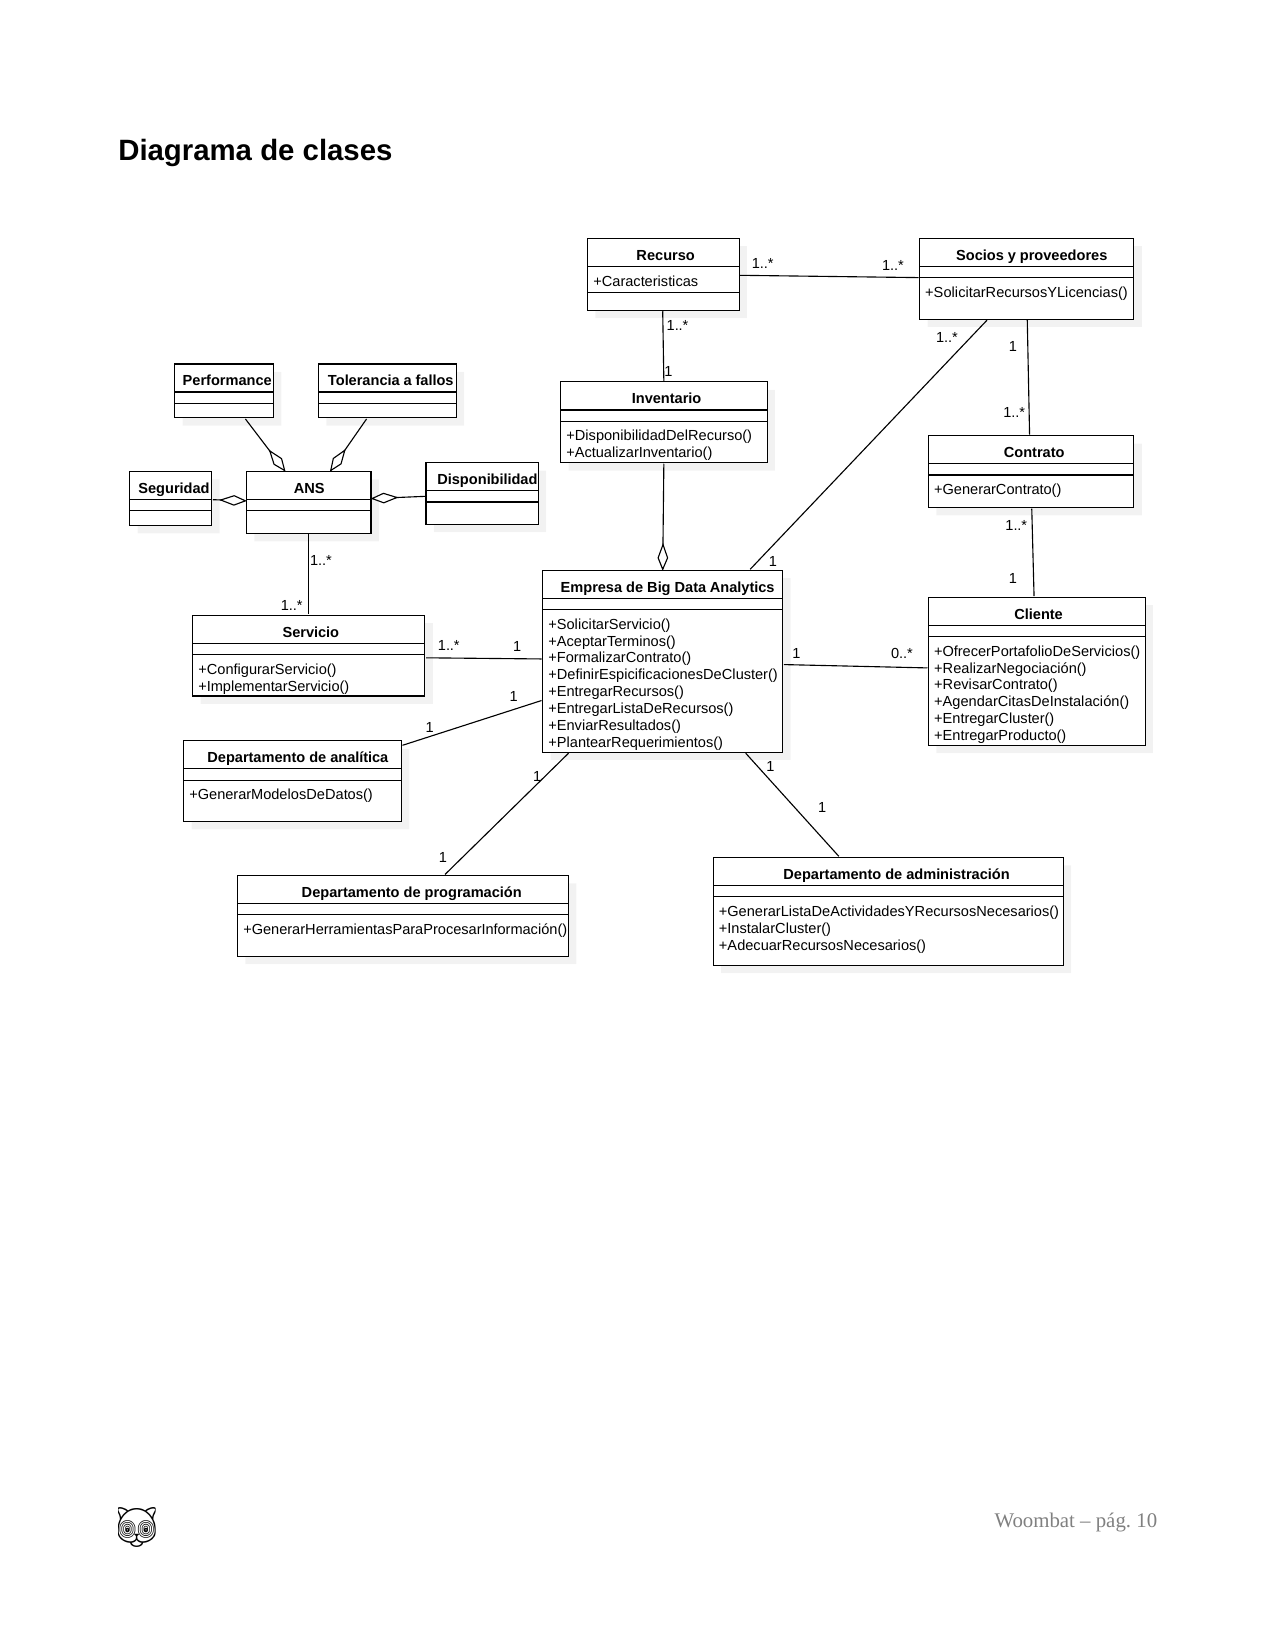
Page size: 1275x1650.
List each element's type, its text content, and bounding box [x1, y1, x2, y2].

subtitle Diagrama de clases [118, 133, 1157, 166]
picture [118, 1507, 156, 1547]
